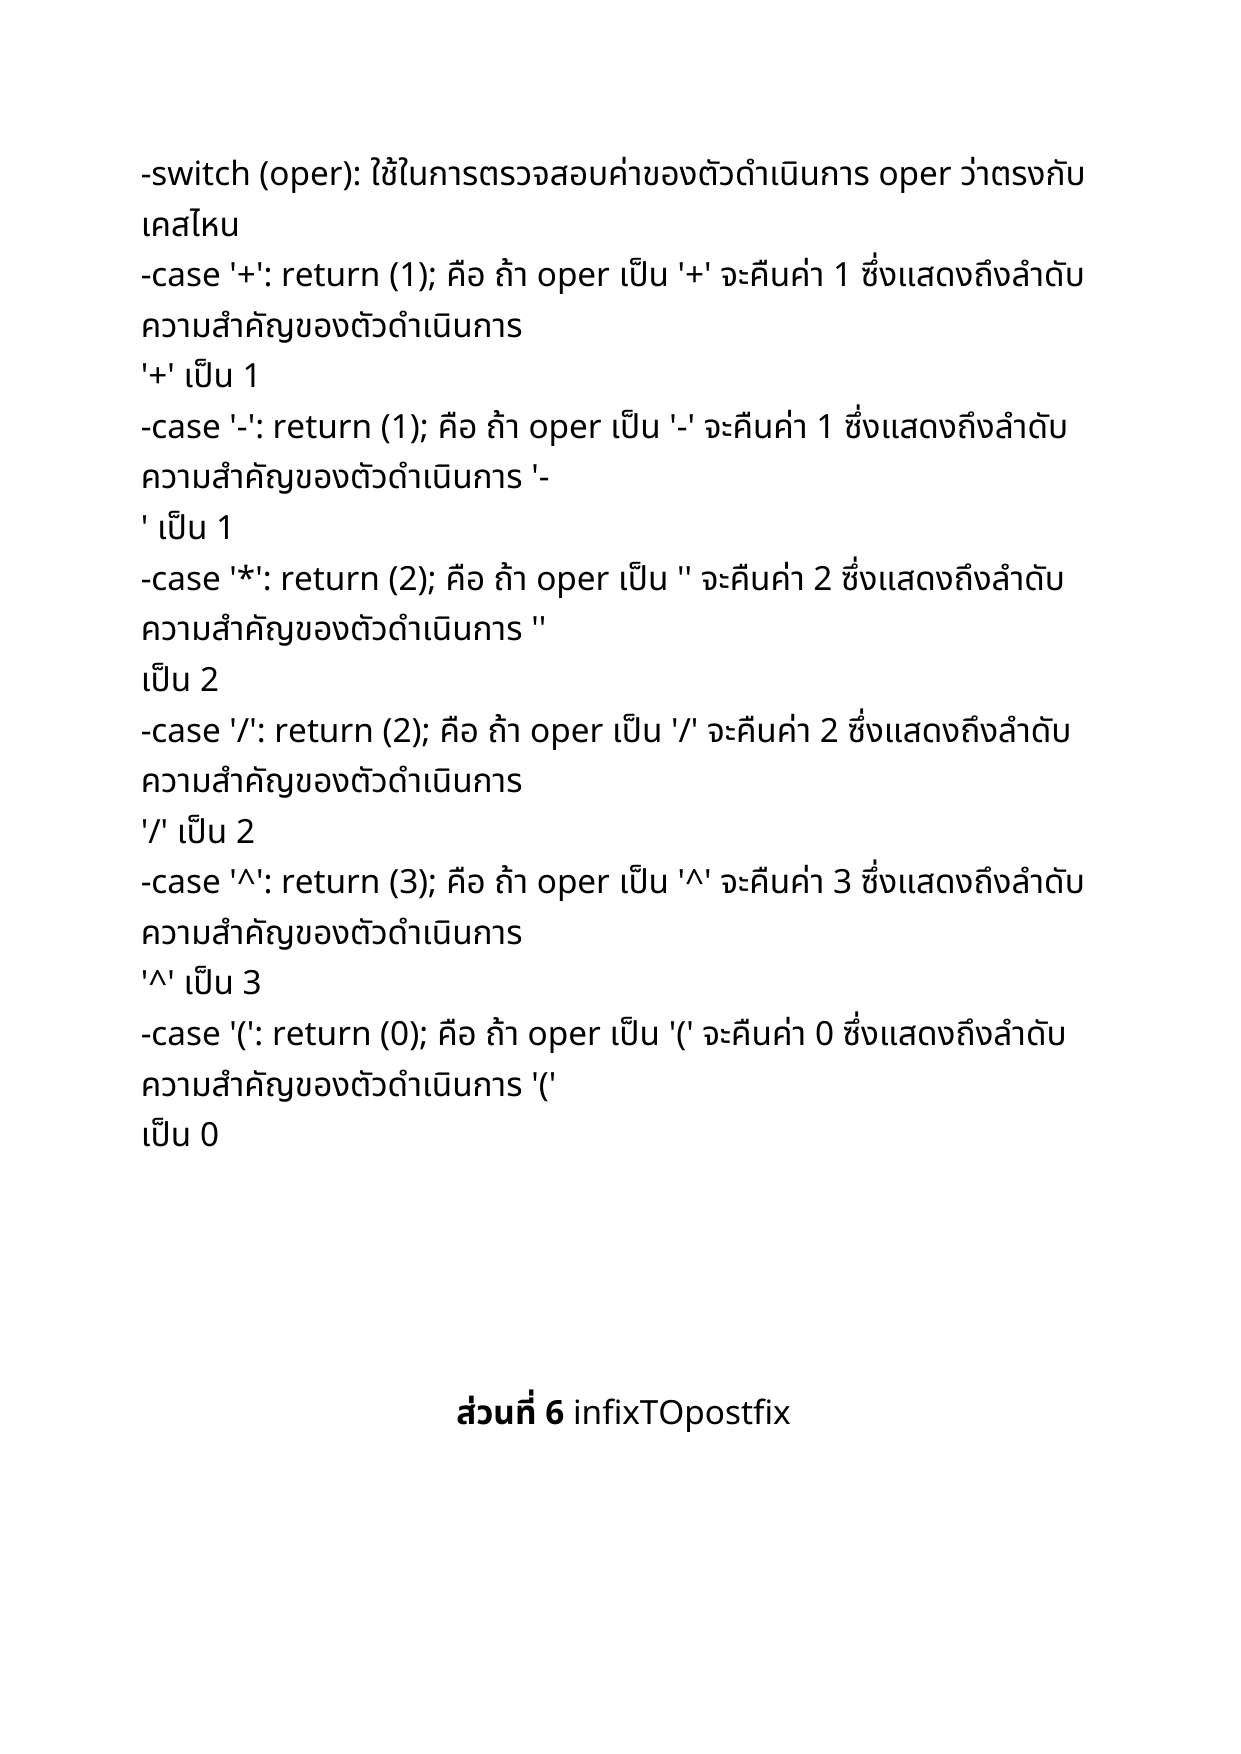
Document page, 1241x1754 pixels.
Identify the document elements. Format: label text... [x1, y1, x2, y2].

text '/' เป็น 2 [141, 807, 1106, 858]
text -case '/': return (2); คือ ถ้า oper เป็น '/' จะคืนค่า 2 ซึ่งแสดงถึงลำดับความสำคัญของตัวดำเนินการ [141, 706, 1106, 807]
text -switch (oper): ใช้ในการตรวจสอบค่าของตัวดำเนินการ oper ว่าตรงกับเคสไหน [141, 150, 1106, 251]
text '^' เป็น 3 [141, 959, 1106, 1010]
text -case '+': return (1); คือ ถ้า oper เป็น '+' จะคืนค่า 1 ซึ่งแสดงถึงลำดับความสำคัญของตัวดำเนินการ [141, 251, 1106, 352]
text -case '(': return (0); คือ ถ้า oper เป็น '(' จะคืนค่า 0 ซึ่งแสดงถึงลำดับความสำคัญของตัวดำเนินการ '(' [141, 1010, 1106, 1111]
text -case '-': return (1); คือ ถ้า oper เป็น '-' จะคืนค่า 1 ซึ่งแสดงถึงลำดับความสำคัญของตัวดำเนินการ '- [141, 403, 1106, 504]
text -case '*': return (2); คือ ถ้า oper เป็น '' จะคืนค่า 2 ซึ่งแสดงถึงลำดับความสำคัญของตัวดำเนินการ '' [141, 554, 1106, 656]
text เป็น 0 [141, 1111, 1106, 1162]
text '+' เป็น 1 [141, 352, 1106, 403]
text ' เป็น 1 [141, 504, 1106, 554]
text -case '^': return (3); คือ ถ้า oper เป็น '^' จะคืนค่า 3 ซึ่งแสดงถึงลำดับความสำคัญของตัวดำเนินการ [141, 858, 1106, 959]
text เป็น 2 [141, 656, 1106, 706]
text ส่วนที่ 6 infixTOpostfix [141, 1389, 1106, 1439]
